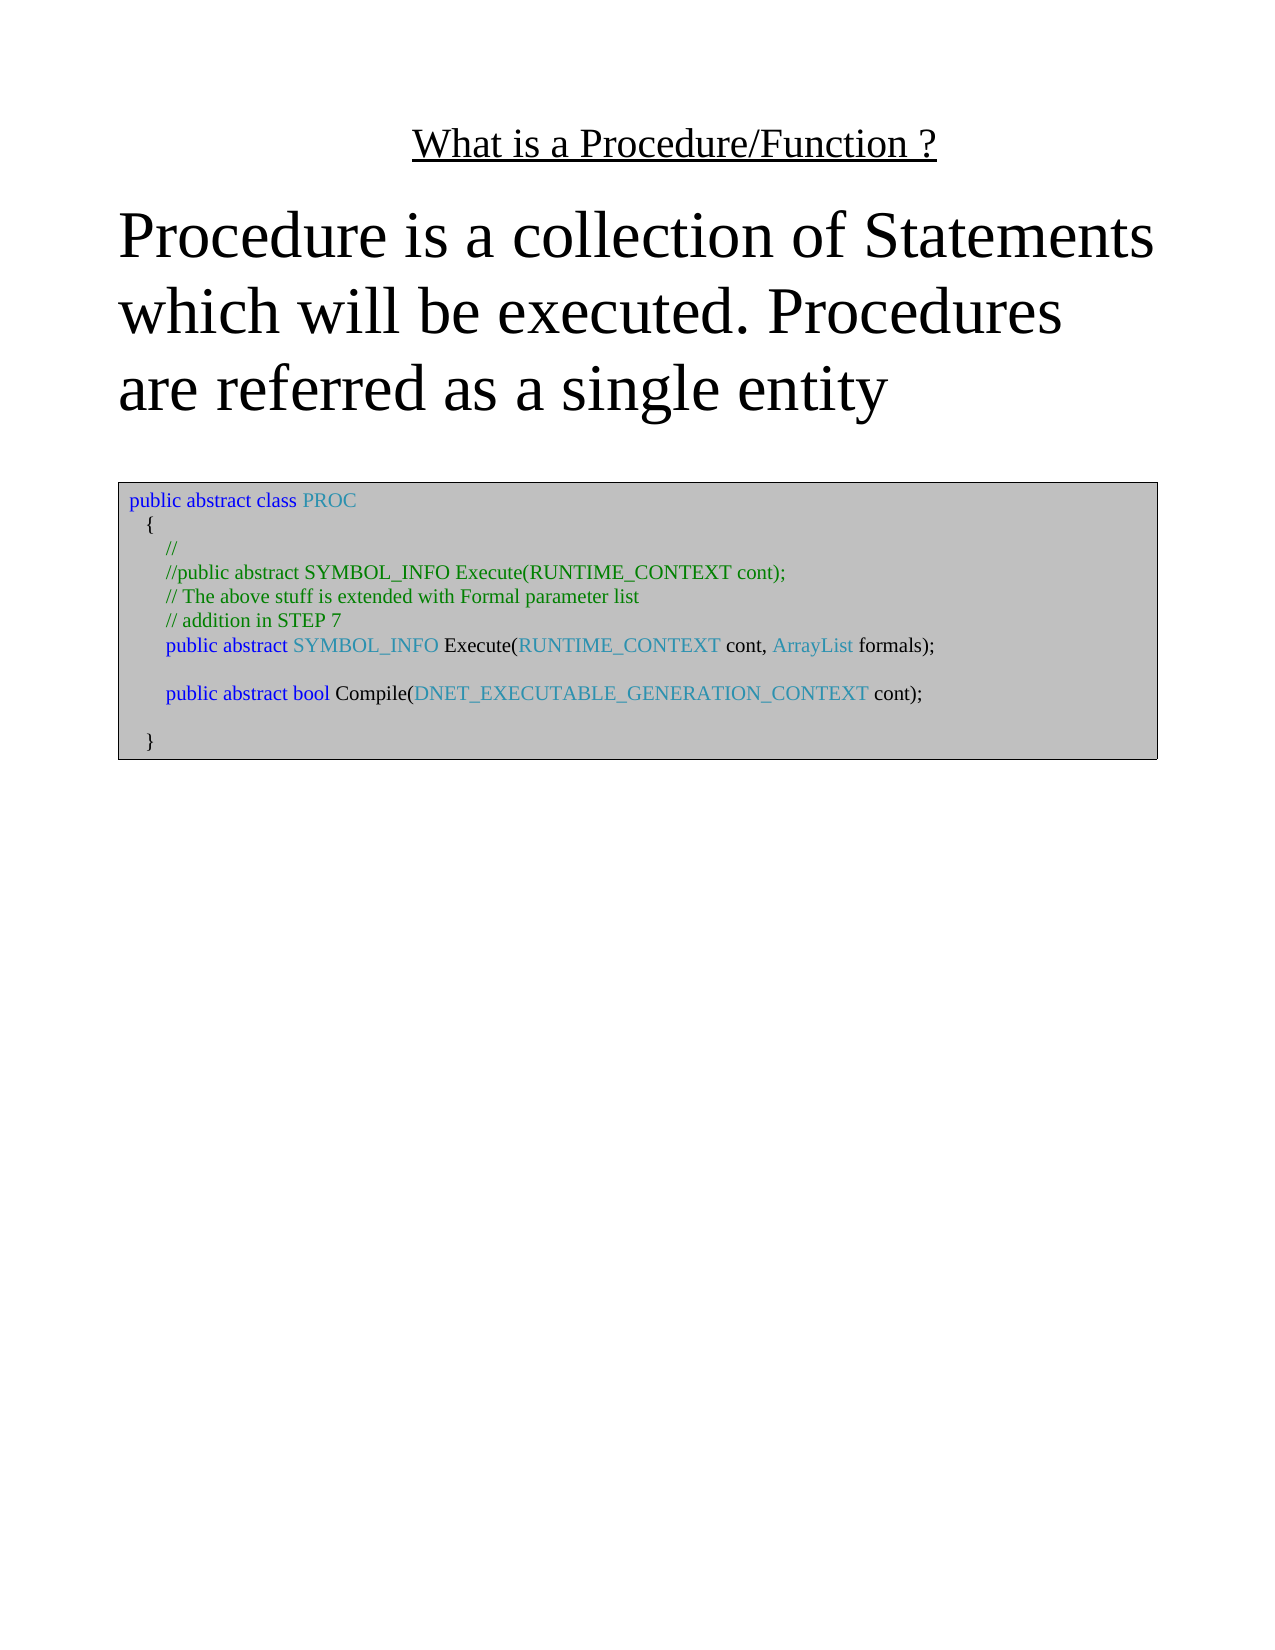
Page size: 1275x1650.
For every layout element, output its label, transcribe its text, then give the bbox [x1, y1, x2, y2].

text Procedure is a collection of Statements which will be executed. Procedures are referred as a single entity [118, 195, 1157, 425]
text What is a Procedure/Function ? [118, 118, 1157, 166]
table_header public abstract class PROC { // //public abstract SYMBOL_INFO Execute(RUNTIME_CONTEXT cont); // The above stuff is extended with Formal parameter list // addition in STEP 7 public abstract SYMBOL_INFO Execute(RUNTIME_CONTEXT cont, ArrayList formals); public abstract bool Compile(DNET_EXECUTABLE_GENERATION_CONTEXT cont); } [119, 483, 1157, 759]
